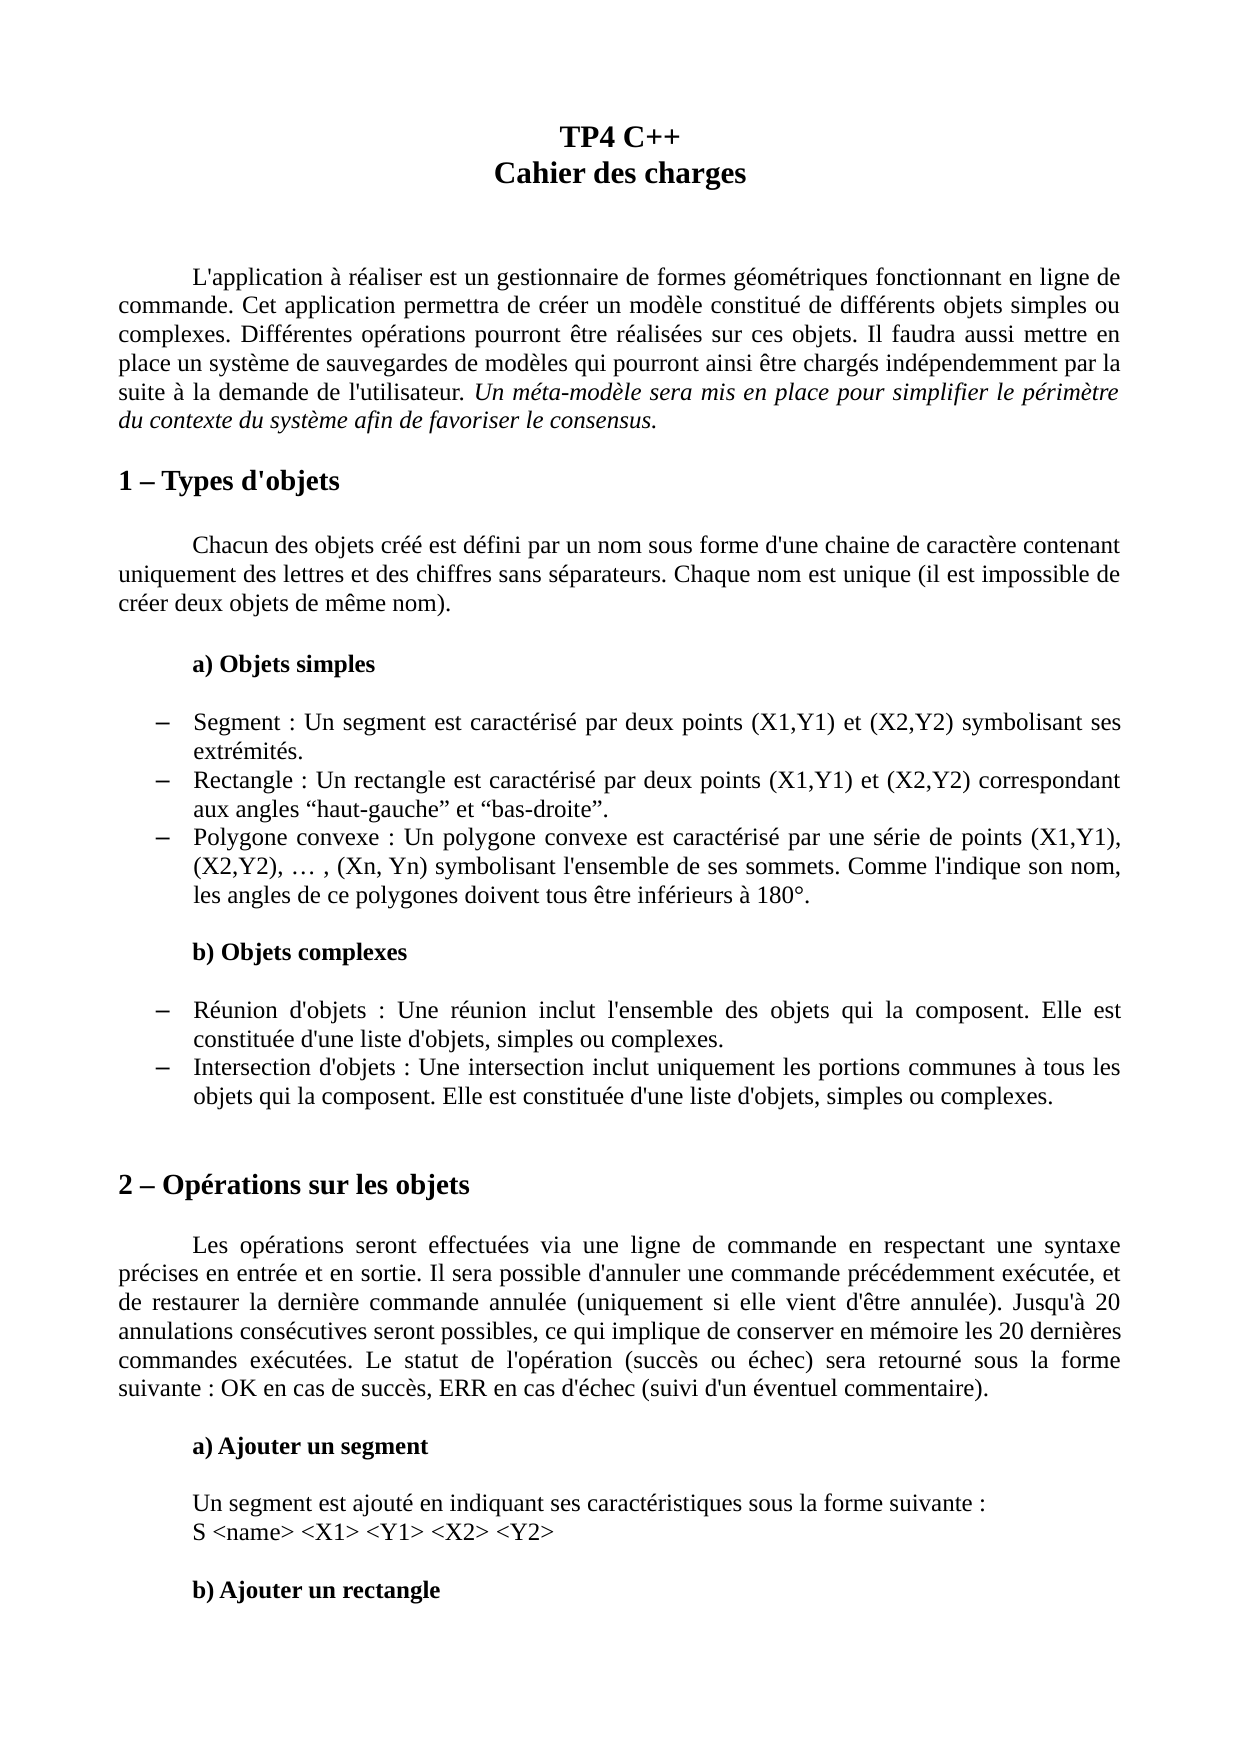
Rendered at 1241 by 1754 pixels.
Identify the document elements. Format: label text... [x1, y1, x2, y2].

text Chacun des objets créé est défini par un nom sous forme d'une chaine de caractère contenant uniquement des lettres et des chiffres sans séparateurs. Chaque nom est unique (il est impossible de créer deux objets de même nom). [118, 530, 1122, 616]
text b) Objets complexes [118, 937, 1122, 966]
text a) Ajouter un segment [118, 1431, 1122, 1460]
text L'application à réaliser est un gestionnaire de formes géométriques fonctionnant en ligne de commande. Cet application permettra de créer un modèle constitué de différents objets simples ou complexes. Différentes opérations pourront être réalisées sur ces objets. Il faudra aussi mettre en place un système de sauvegardes de modèles qui pourront ainsi être chargés indépendemment par la suite à la demande de l'utilisateur. Un méta-modèle sera mis en place pour simplifier le périmètre du contexte du système afin de favoriser le consensus. [118, 262, 1122, 434]
list Rectangle : Un rectangle est caractérisé par deux points (X1,Y1) et (X2,Y2) correspondant aux angles “haut-gauche” et “bas-droite”. [156, 765, 1122, 822]
text Les opérations seront effectuées via une ligne de commande en respectant une syntaxe précises en entrée et en sortie. Il sera possible d'annuler une commande précédemment exécutée, et de restaurer la dernière commande annulée (uniquement si elle vient d'être annulée). Jusqu'à 20 annulations consécutives seront possibles, ce qui implique de conserver en mémoire les 20 dernières commandes exécutées. Le statut de l'opération (succès ou échec) sera retourné sous la forme suivante : OK en cas de succès, ERR en cas d'échec (suivi d'un éventuel commentaire). [118, 1230, 1122, 1402]
text TP4 C++ [118, 118, 1122, 154]
list Intersection d'objets : Une intersection inclut uniquement les portions communes à tous les objets qui la composent. Elle est constituée d'une liste d'objets, simples ou complexes. [156, 1052, 1122, 1110]
text a) Objets simples [118, 645, 1122, 679]
text Cahier des charges [118, 154, 1122, 190]
text b) Ajouter un rectangle [118, 1575, 1122, 1603]
list Réunion d'objets : Une réunion inclut l'ensemble des objets qui la composent. Elle est constituée d'une liste d'objets, simples ou complexes. [156, 995, 1122, 1052]
text Un segment est ajouté en indiquant ses caractéristiques sous la forme suivante : [118, 1488, 1122, 1517]
list Segment : Un segment est caractérisé par deux points (X1,Y1) et (X2,Y2) symbolisant ses extrémités. [156, 707, 1122, 765]
list Polygone convexe : Un polygone convexe est caractérisé par une série de points (X1,Y1), (X2,Y2), … , (Xn, Yn) symbolisant l'ensemble de ses sommets. Comme l'indique son nom, les angles de ce polygones doivent tous être inférieurs à 180°. [156, 822, 1122, 909]
text S <name> <X1> <Y1> <X2> <Y2> [118, 1517, 1122, 1546]
text 2 – Opérations sur les objets [118, 1167, 1122, 1201]
text 1 – Types d'objets [118, 463, 1122, 497]
